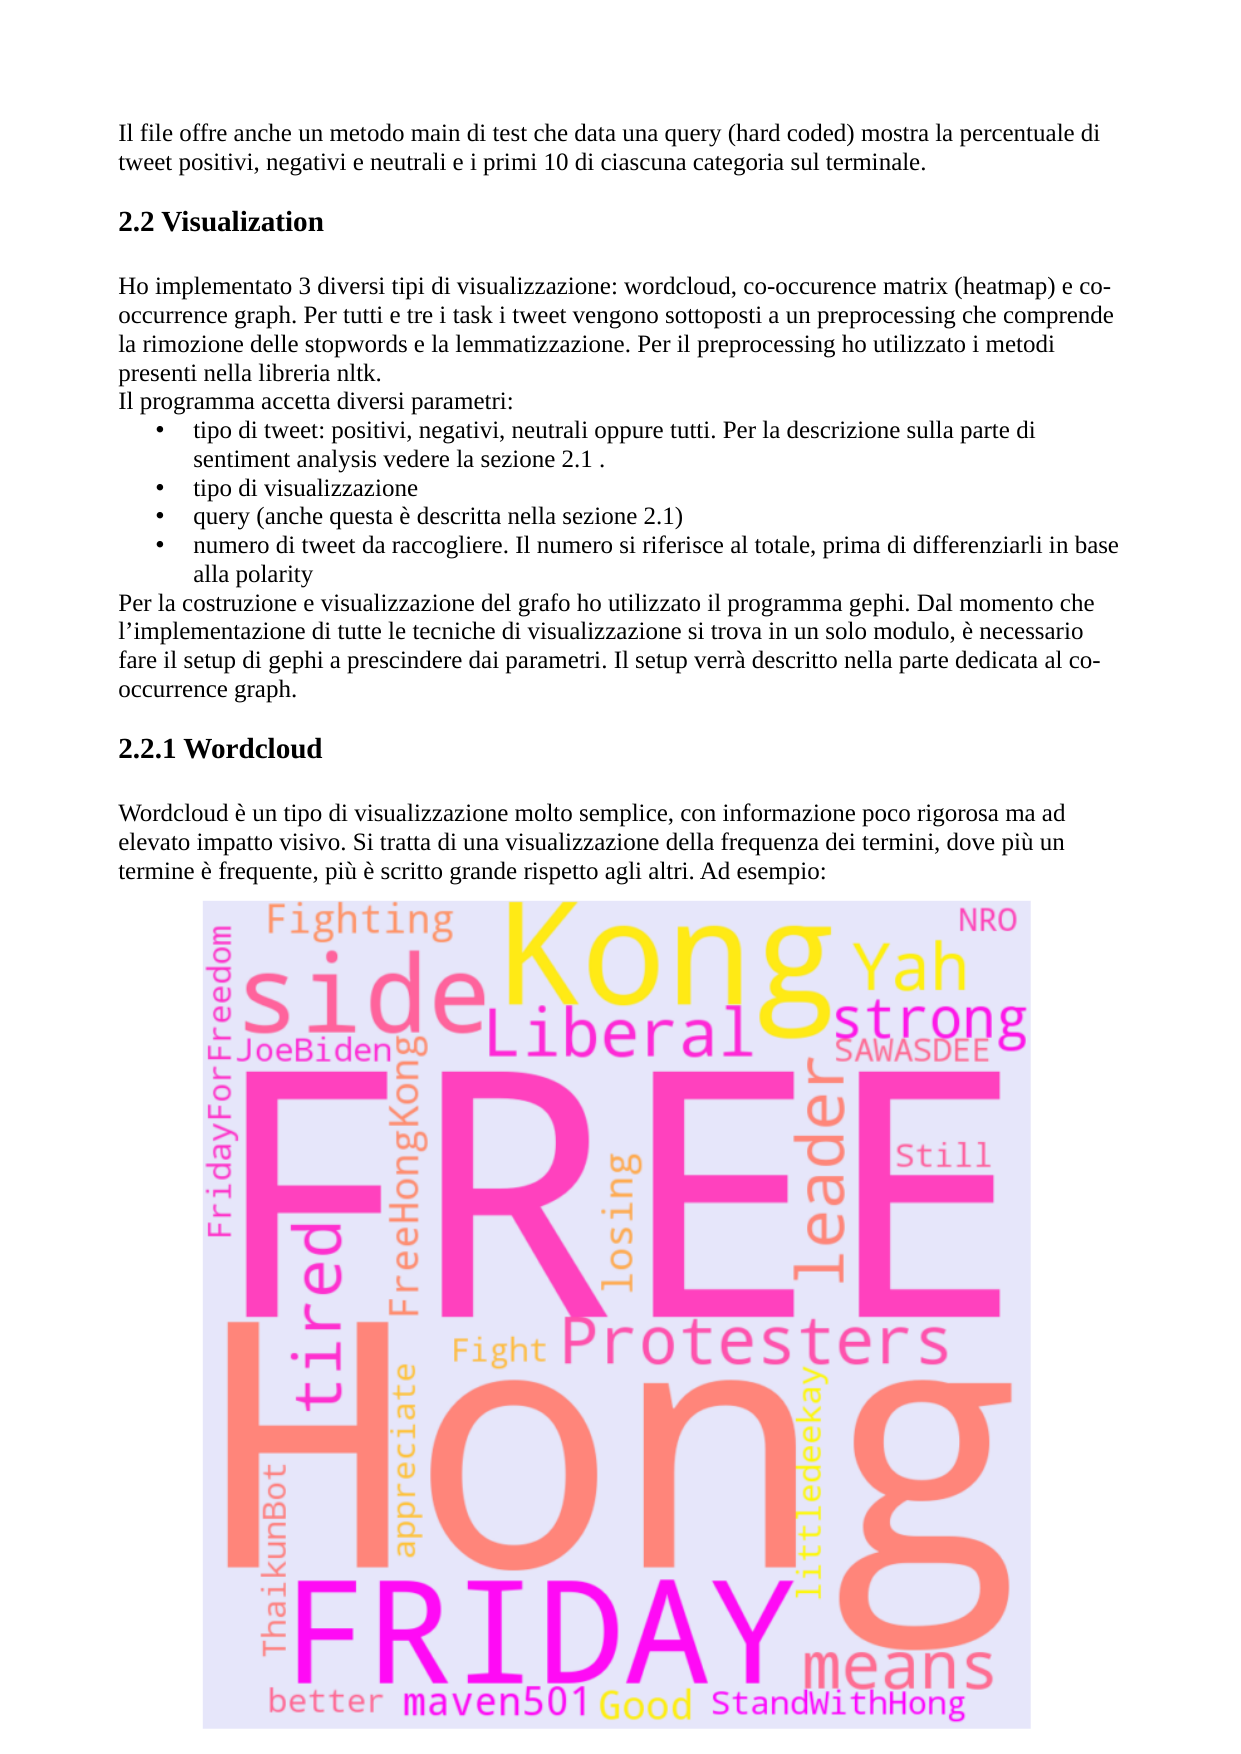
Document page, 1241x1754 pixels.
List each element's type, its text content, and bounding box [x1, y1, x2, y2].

text Per la costruzione e visualizzazione del grafo ho utilizzato il programma gephi. Dal momento che l’implementazione di tutte le tecniche di visualizzazione si trova in un solo modulo, è necessario fare il setup di gephi a prescindere dai parametri. Il setup verrà descritto nella parte dedicata al co-occurrence graph. [118, 588, 1122, 703]
list query (anche questa è descritta nella sezione 2.1) [156, 501, 1122, 530]
list tipo di visualizzazione [156, 473, 1122, 501]
text Ho implementato 3 diversi tipi di visualizzazione: wordcloud, co-occurence matrix (heatmap) e co-occurrence graph. Per tutti e tre i task i tweet vengono sottoposti a un preprocessing che comprende la rimozione delle stopwords e la lemmatizzazione. Per il preprocessing ho utilizzato i metodi presenti nella libreria nltk. [118, 271, 1122, 386]
text Il programma accetta diversi parametri: [118, 386, 1122, 415]
picture [101, 896, 1105, 1754]
list tipo di tweet: positivi, negativi, neutrali oppure tutti. Per la descrizione sulla parte di sentiment analysis vedere la sezione 2.1 . [156, 415, 1122, 473]
text Wordcloud è un tipo di visualizzazione molto semplice, con informazione poco rigorosa ma ad elevato impatto visivo. Si tratta di una visualizzazione della frequenza dei termini, dove più un termine è frequente, più è scritto grande rispetto agli altri. Ad esempio: [118, 798, 1122, 885]
text 2.2 Visualization [118, 204, 1122, 238]
text Il file offre anche un metodo main di test che data una query (hard coded) mostra la percentuale di tweet positivi, negativi e neutrali e i primi 10 di ciascuna categoria sul terminale. [118, 118, 1122, 176]
list numero di tweet da raccogliere. Il numero si riferisce al totale, prima di differenziarli in base alla polarity [156, 530, 1122, 588]
text 2.2.1 Wordcloud [118, 731, 1122, 765]
